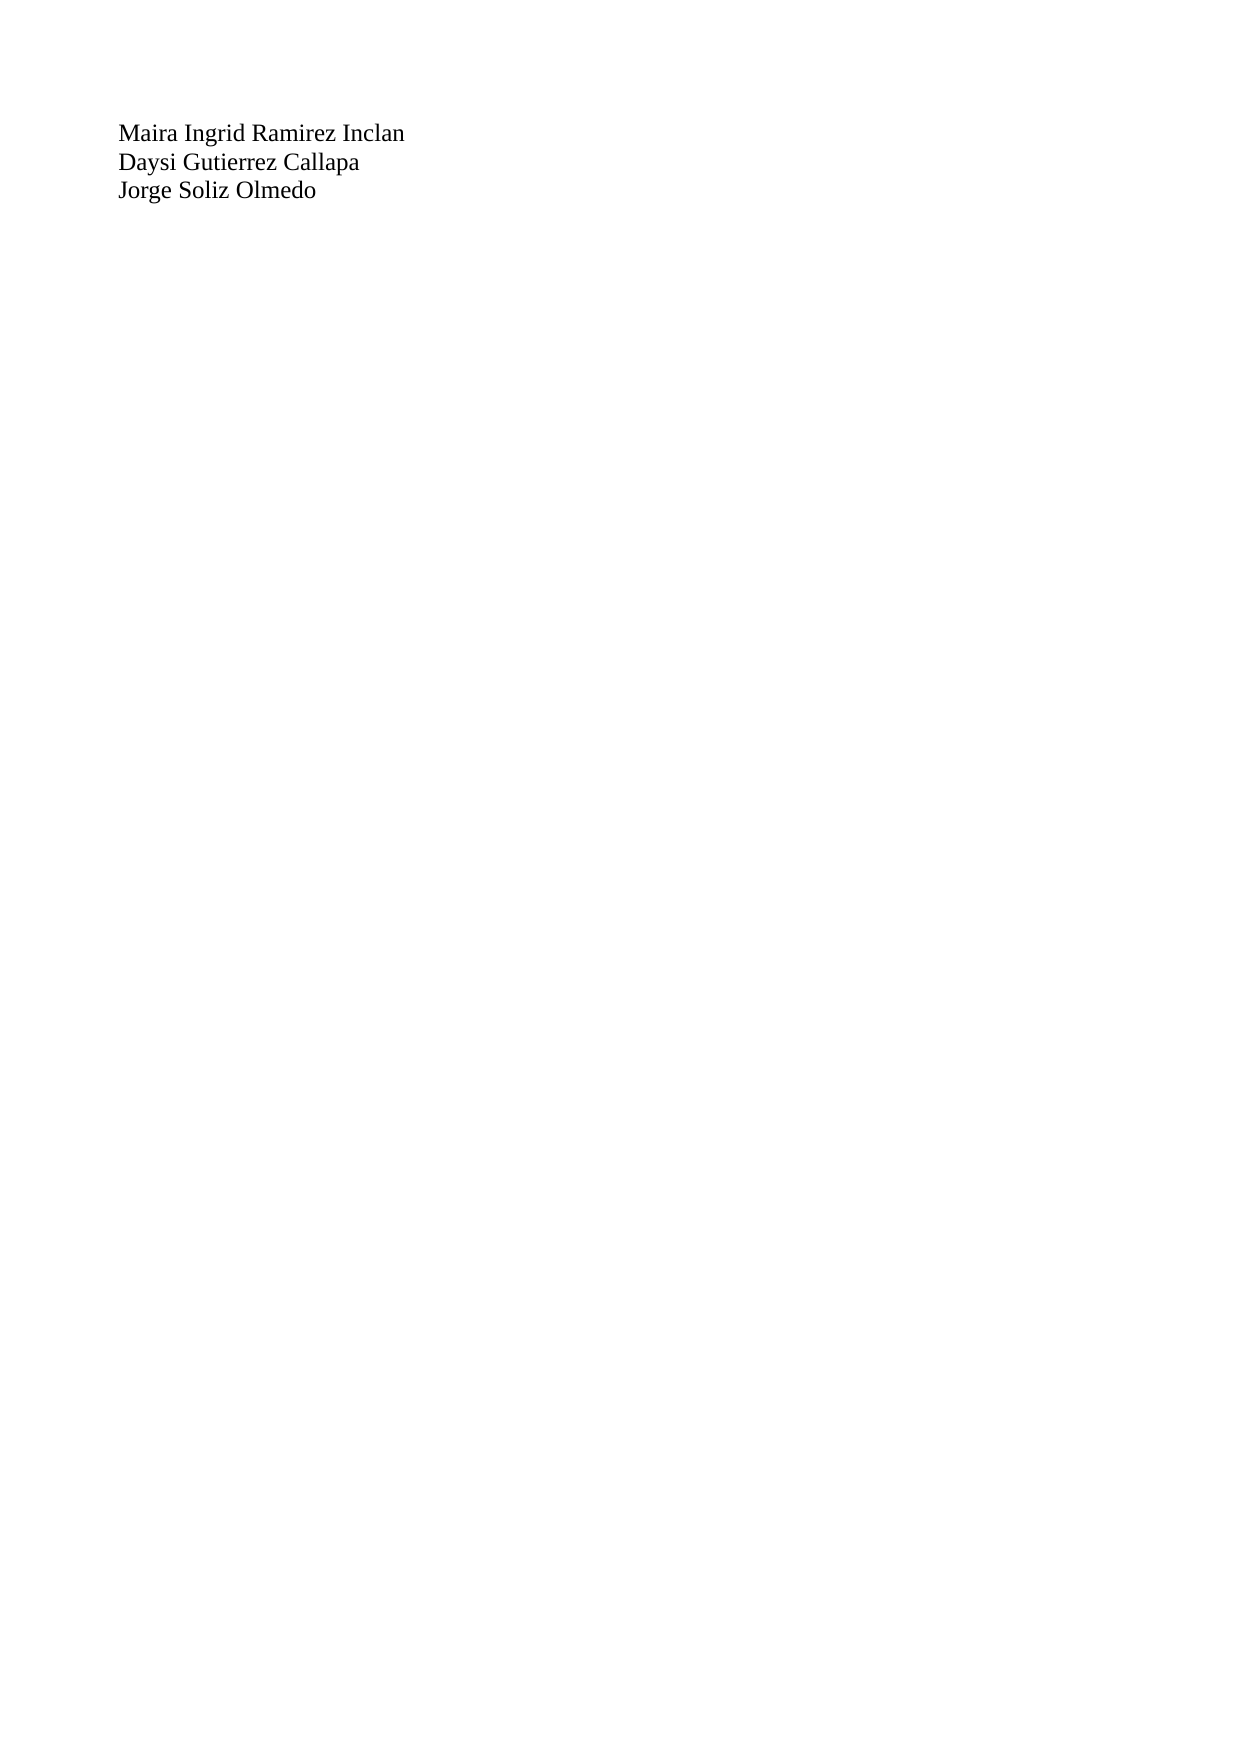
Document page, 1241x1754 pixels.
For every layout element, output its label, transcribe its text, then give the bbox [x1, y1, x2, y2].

text Jorge Soliz Olmedo [118, 176, 1122, 204]
text Maira Ingrid Ramirez Inclan [118, 118, 1122, 147]
text Daysi Gutierrez Callapa [118, 147, 1122, 176]
